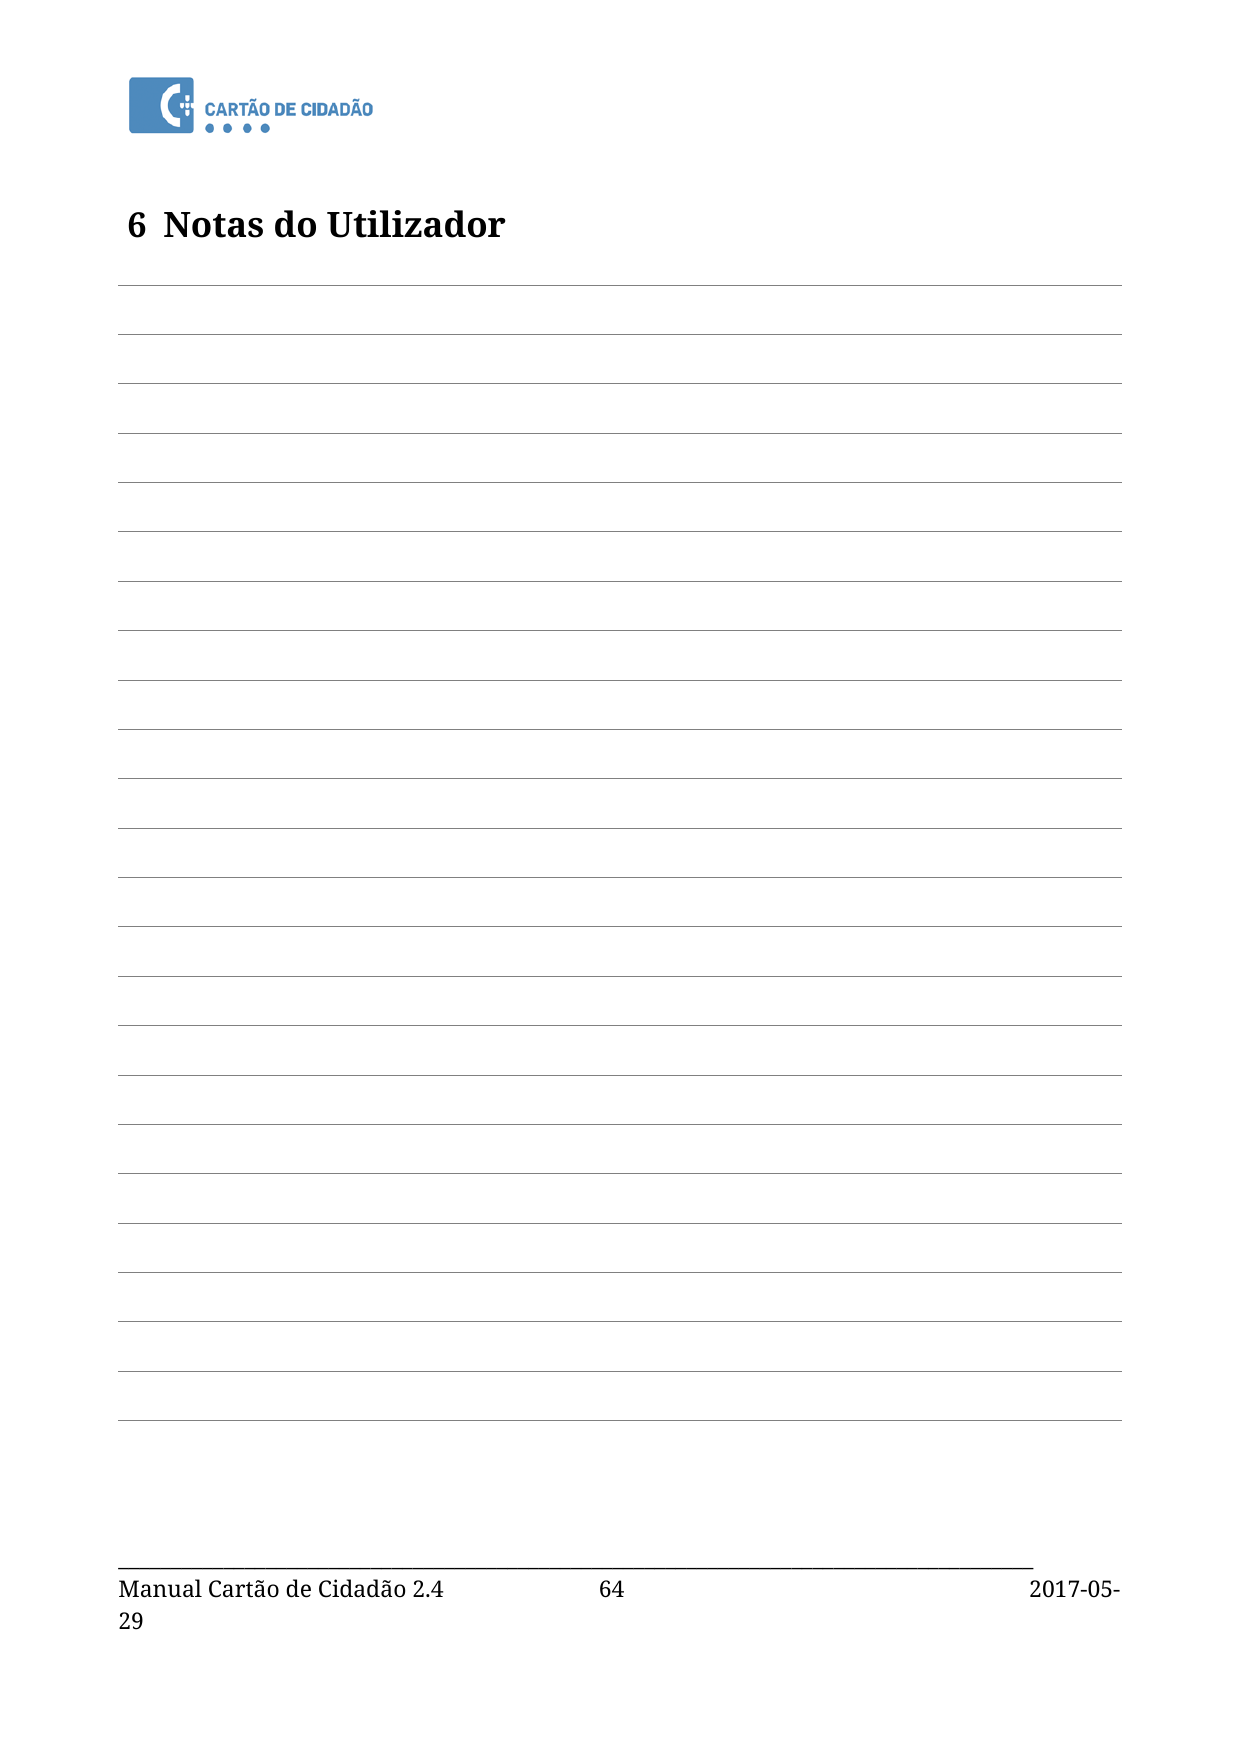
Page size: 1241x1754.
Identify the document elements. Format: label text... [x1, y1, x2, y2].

picture [126, 71, 419, 141]
subtitle Notas do Utilizador [118, 200, 1122, 248]
